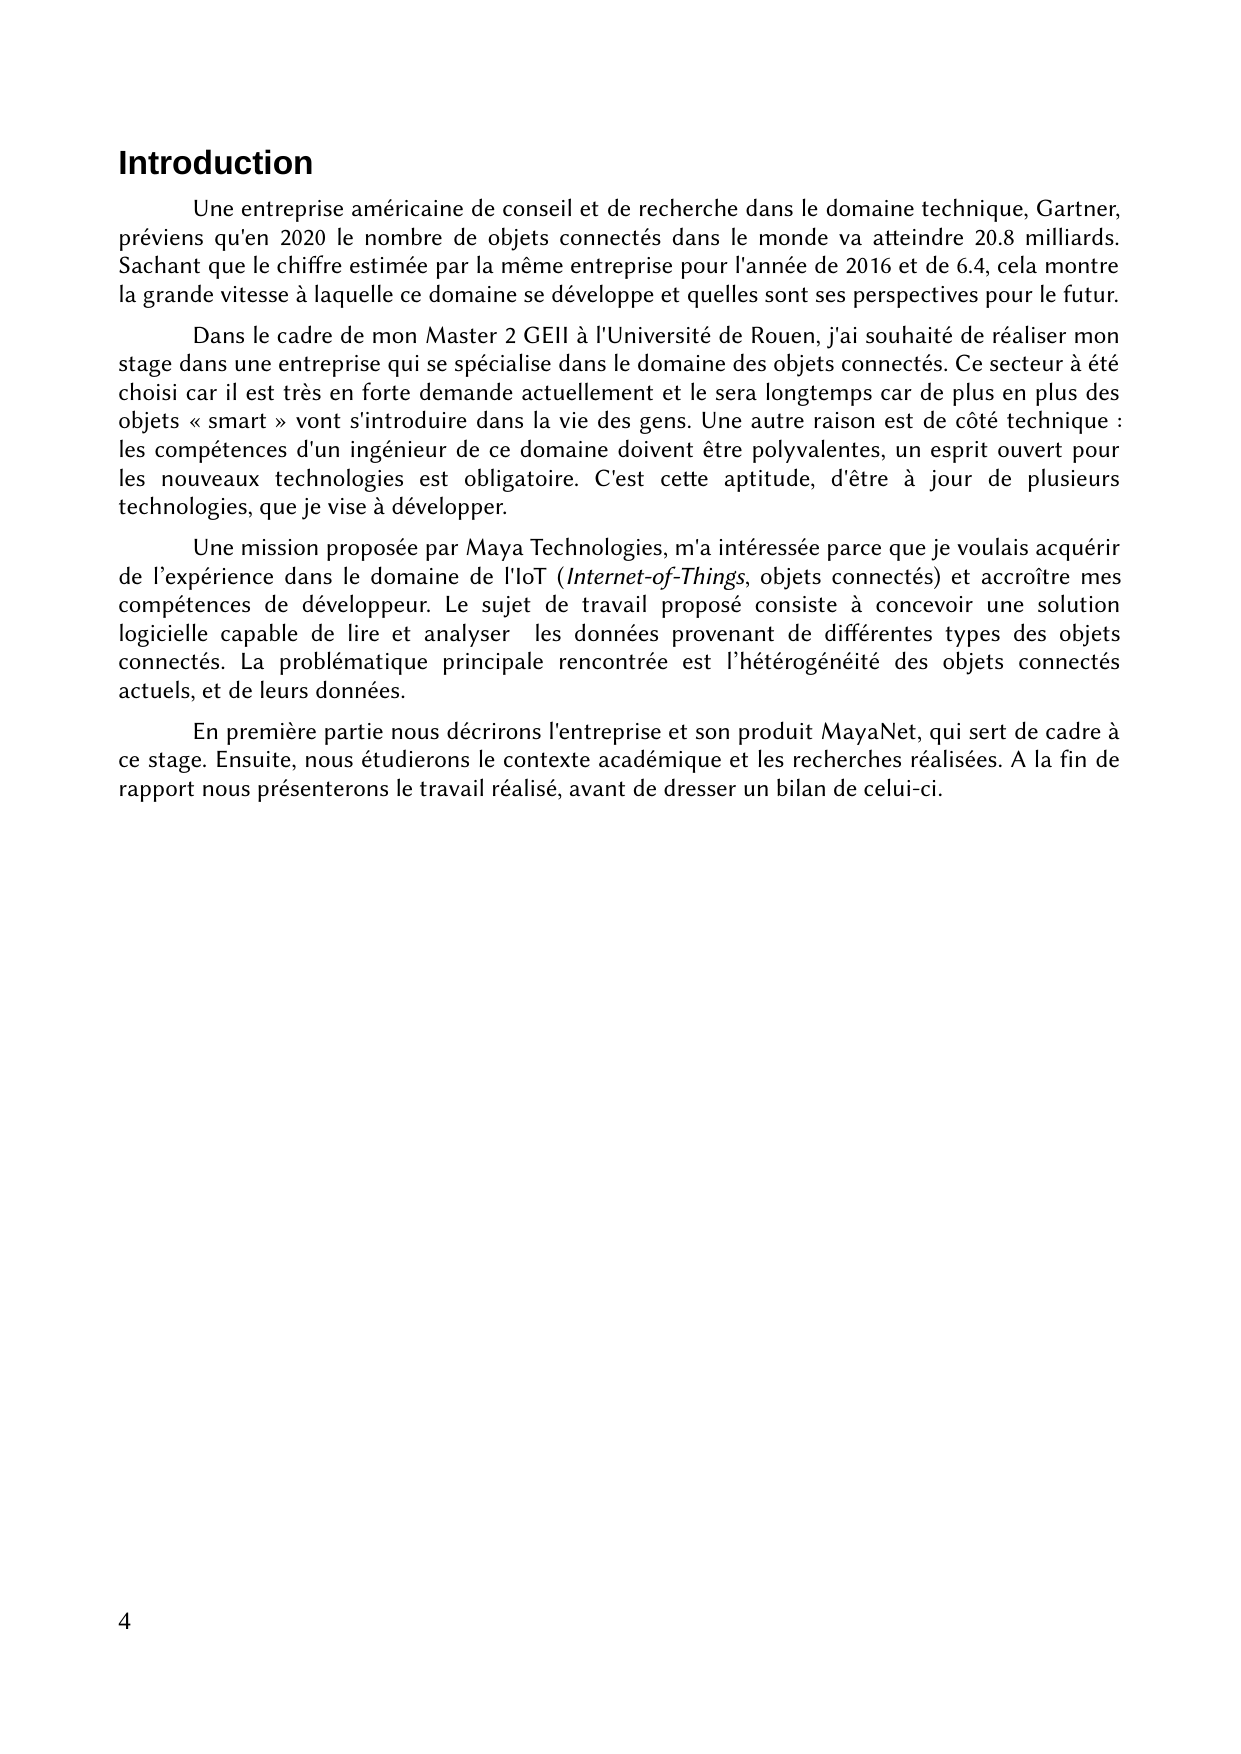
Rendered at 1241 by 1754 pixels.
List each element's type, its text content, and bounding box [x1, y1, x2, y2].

text En première partie nous décrirons l'entreprise et son produit MayaNet, qui sert de cadre à ce stage. Ensuite, nous étudierons le contexte académique et les recherches réalisées. A la fin de rapport nous présenterons le travail réalisé, avant de dresser un bilan de celui-ci. [118, 717, 1122, 803]
text Une mission proposée par Maya Technologies, m'a intéressée parce que je voulais acquérir de l’expérience dans le domaine de l'IoT (Internet-of-Things, objets connectés) et accroître mes compétences de développeur. Le sujet de travail proposé consiste à concevoir une solution logicielle capable de lire et analyser les données provenant de différentes types des objets connectés. La problématique principale rencontrée est l’hétérogénéité des objets connectés actuels, et de leurs données. [118, 533, 1122, 704]
text Une entreprise américaine de conseil et de recherche dans le domaine technique, Gartner, préviens qu'en 2020 le nombre de objets connectés dans le monde va atteindre 20.8 milliards. Sachant que le chiffre estimée par la même entreprise pour l'année de 2016 et de 6.4, cela montre la grande vitesse à laquelle ce domaine se développe et quelles sont ses perspectives pour le futur. [118, 194, 1122, 308]
subtitle Introduction [118, 143, 1122, 182]
text Dans le cadre de mon Master 2 GEII à l'Université de Rouen, j'ai souhaité de réaliser mon stage dans une entreprise qui se spécialise dans le domaine des objets connectés. Ce secteur à été choisi car il est très en forte demande actuellement et le sera longtemps car de plus en plus des objets « smart » vont s'introduire dans la vie des gens. Une autre raison est de côté technique : les compétences d'un ingénieur de ce domaine doivent être polyvalentes, un esprit ouvert pour les nouveaux technologies est obligatoire. C'est cette aptitude, d'être à jour de plusieurs technologies, que je vise à développer. [118, 321, 1122, 521]
